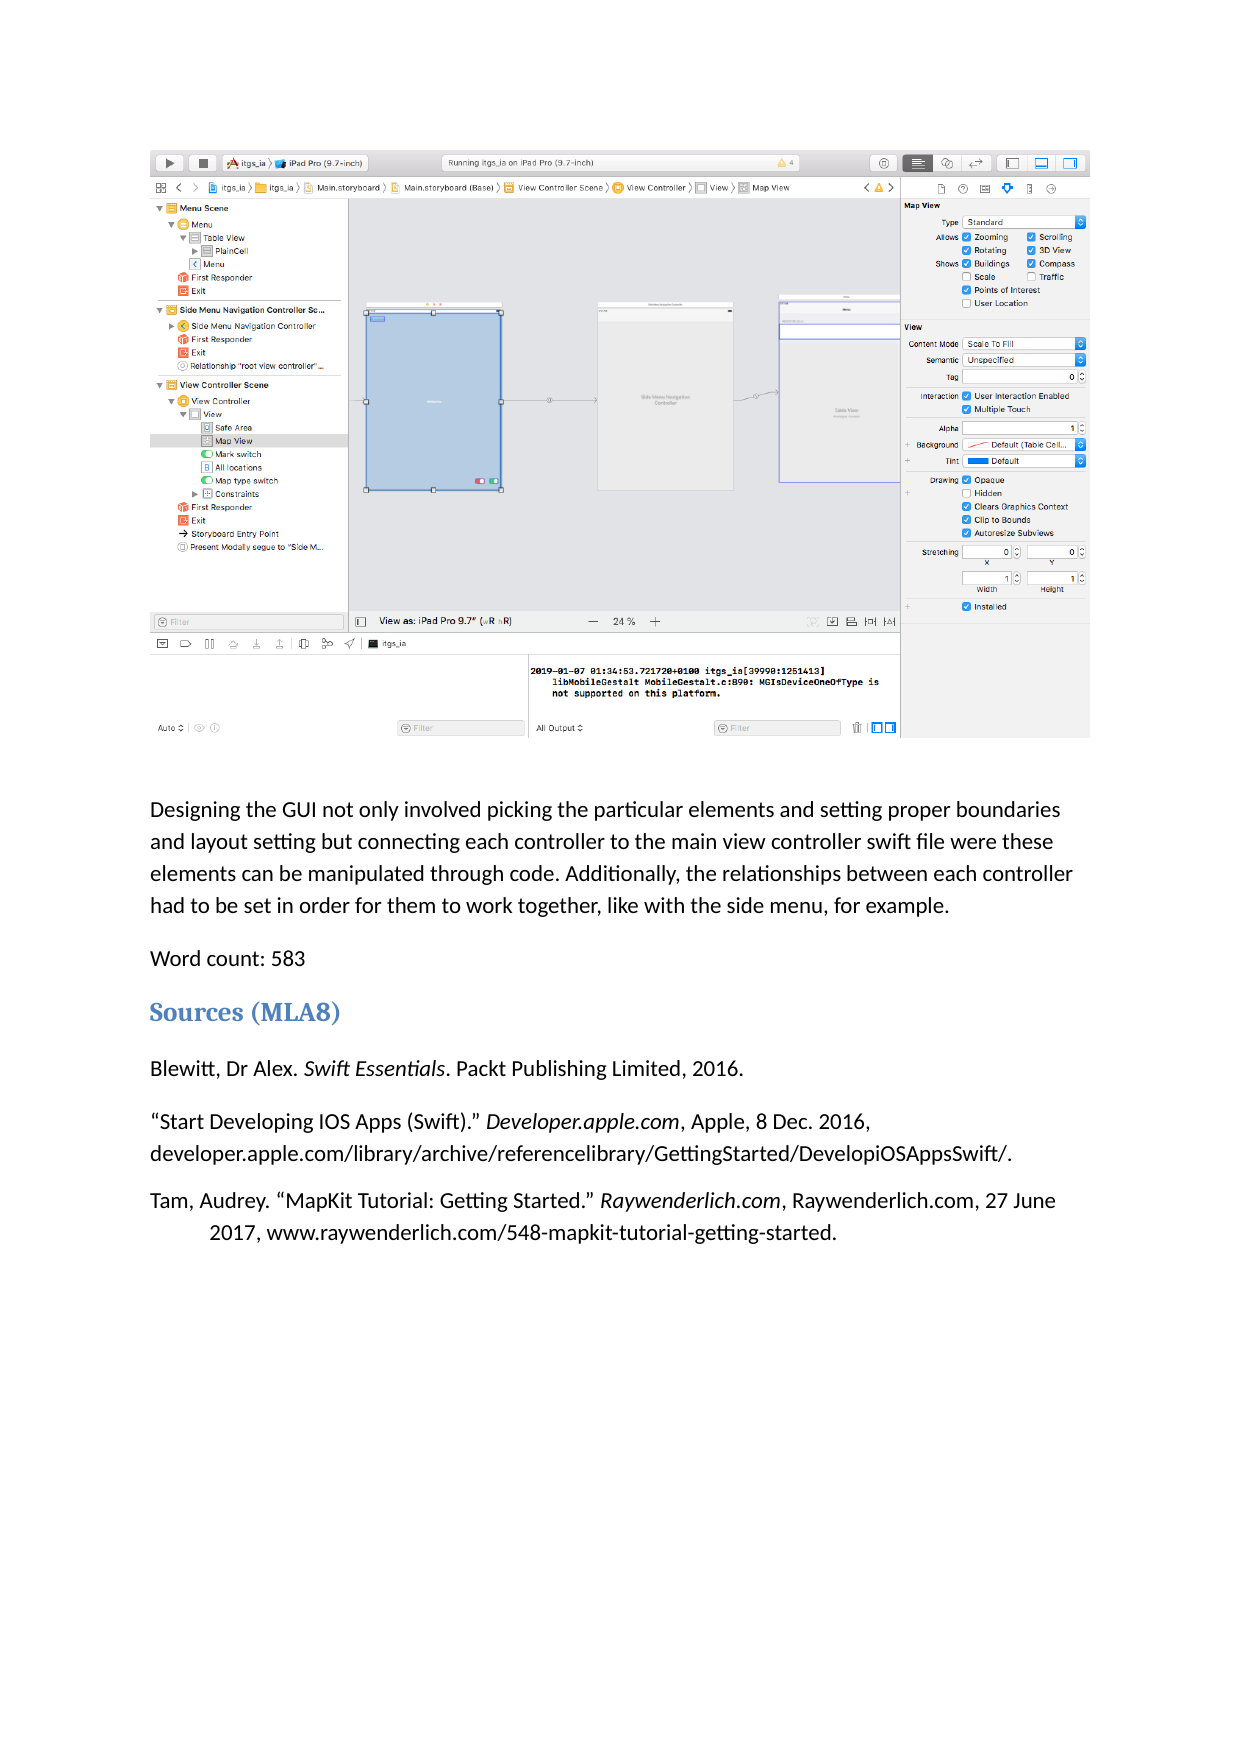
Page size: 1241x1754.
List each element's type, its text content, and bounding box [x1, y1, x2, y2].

text Word count: 583 [150, 944, 1090, 972]
text Tam, Audrey. “MapKit Tutorial: Getting Started.” Raywenderlich.com, Raywenderlich.com, 27 June 2017, www.raywenderlich.com/548-mapkit-tutorial-getting-started. [150, 1186, 1090, 1246]
picture [150, 150, 1091, 738]
text Designing the GUI not only involved picking the particular elements and setting proper boundaries and layout setting but connecting each controller to the main view controller swift file were these elements can be manipulated through code. Additionally, the relationships between each controller had to be set in order for them to work together, like with the side menu, for example. [150, 795, 1090, 919]
subtitle Blewitt, Dr Alex. Swift Essentials. Packt Publishing Limited, 2016. [97, 1054, 1090, 1082]
text “Start Developing IOS Apps (Swift).” Developer.apple.com, Apple, 8 Dec. 2016, developer.apple.com/library/archive/referencelibrary/GettingStarted/DevelopiOSAppsSwift/. [150, 1107, 1090, 1167]
subtitle Sources (MLA8) [150, 997, 1090, 1028]
